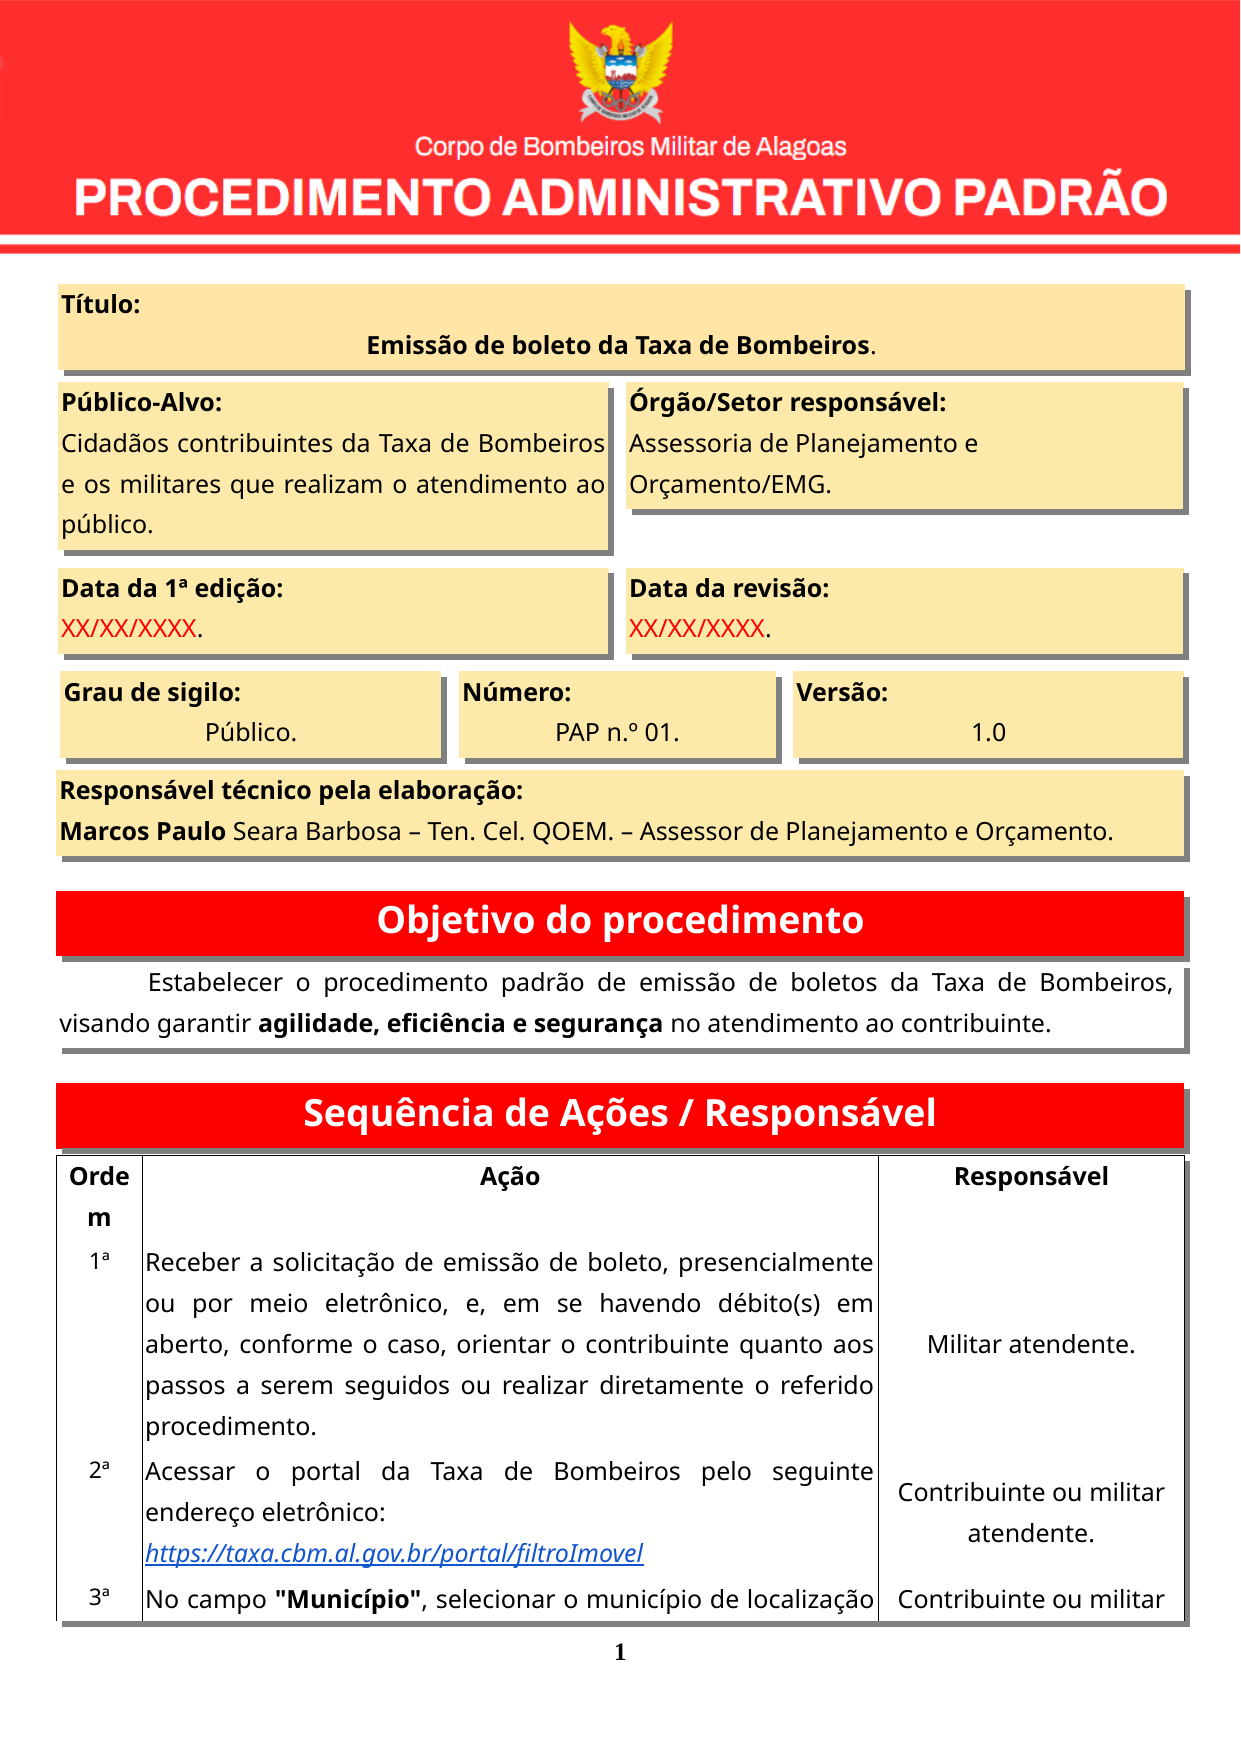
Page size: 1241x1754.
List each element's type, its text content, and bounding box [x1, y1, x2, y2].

table_header Sequência de Ações / Responsável [56, 1083, 1184, 1149]
table_header Título: Emissão de boleto da Taxa de Bombeiros. [58, 284, 1185, 370]
table_cell Receber a solicitação de emissão de boleto, presencialmente ou por meio eletrônico, e, em se havendo débito(s) em aberto, conforme o caso, orientar o contribuinte quanto aos passos a serem seguidos ou realizar diretamente o referido procedimento. [143, 1242, 878, 1451]
table_header [56, 562, 620, 666]
table_header Ação [143, 1156, 878, 1242]
table_header [55, 666, 453, 769]
table_cell Militar atendente. [879, 1242, 1184, 1451]
table_header Versão: 1.0 [793, 671, 1184, 758]
table_cell 3ª [57, 1578, 142, 1621]
table_cell Contribuinte ou militar atendente. [879, 1451, 1184, 1578]
table_header Órgão/Setor responsável: Assessoria de Planejamento e Orçamento/EMG. [626, 382, 1184, 509]
table_header Data da revisão: XX/XX/XXXX. [626, 568, 1184, 654]
table_cell Acessar o portal da Taxa de Bombeiros pelo seguinte endereço eletrônico: https://taxa.cbm.al.gov.br/portal/filtroImovel [143, 1451, 878, 1578]
table_header Objetivo do procedimento [56, 891, 1184, 956]
table_header Responsável técnico pela elaboração: Marcos Paulo Seara Barbosa – Ten. Cel. QOEM. – Assessor de Planejamento e Orçamento. [56, 770, 1184, 856]
table_header [788, 666, 1195, 769]
table_header Grau de sigilo: Público. [60, 671, 441, 758]
table_header Público-Alvo: Cidadãos contribuintes da Taxa de Bombeiros e os militares que realizam o atendimento ao público. [58, 382, 609, 550]
table_header Ordem [57, 1156, 142, 1242]
table_header Estabelecer o procedimento padrão de emissão de boletos da Taxa de Bombeiros, visando garantir agilidade, eficiência e segurança no atendimento ao contribuinte. [56, 962, 1184, 1048]
table_header [56, 376, 620, 562]
picture [0, 0, 1241, 255]
table_header [620, 562, 1195, 666]
table_header Número: PAP n.º 01. [459, 671, 776, 758]
table_header Data da 1ª edição: XX/XX/XXXX. [58, 568, 609, 654]
table_header [620, 376, 1195, 562]
table_header Responsável [879, 1156, 1184, 1242]
table_header [453, 666, 787, 769]
table_cell 1ª [57, 1242, 142, 1451]
table_cell 2ª [57, 1451, 142, 1578]
table_cell No campo "Município", selecionar o município de localização [143, 1578, 878, 1621]
table_cell Contribuinte ou militar [879, 1578, 1184, 1621]
